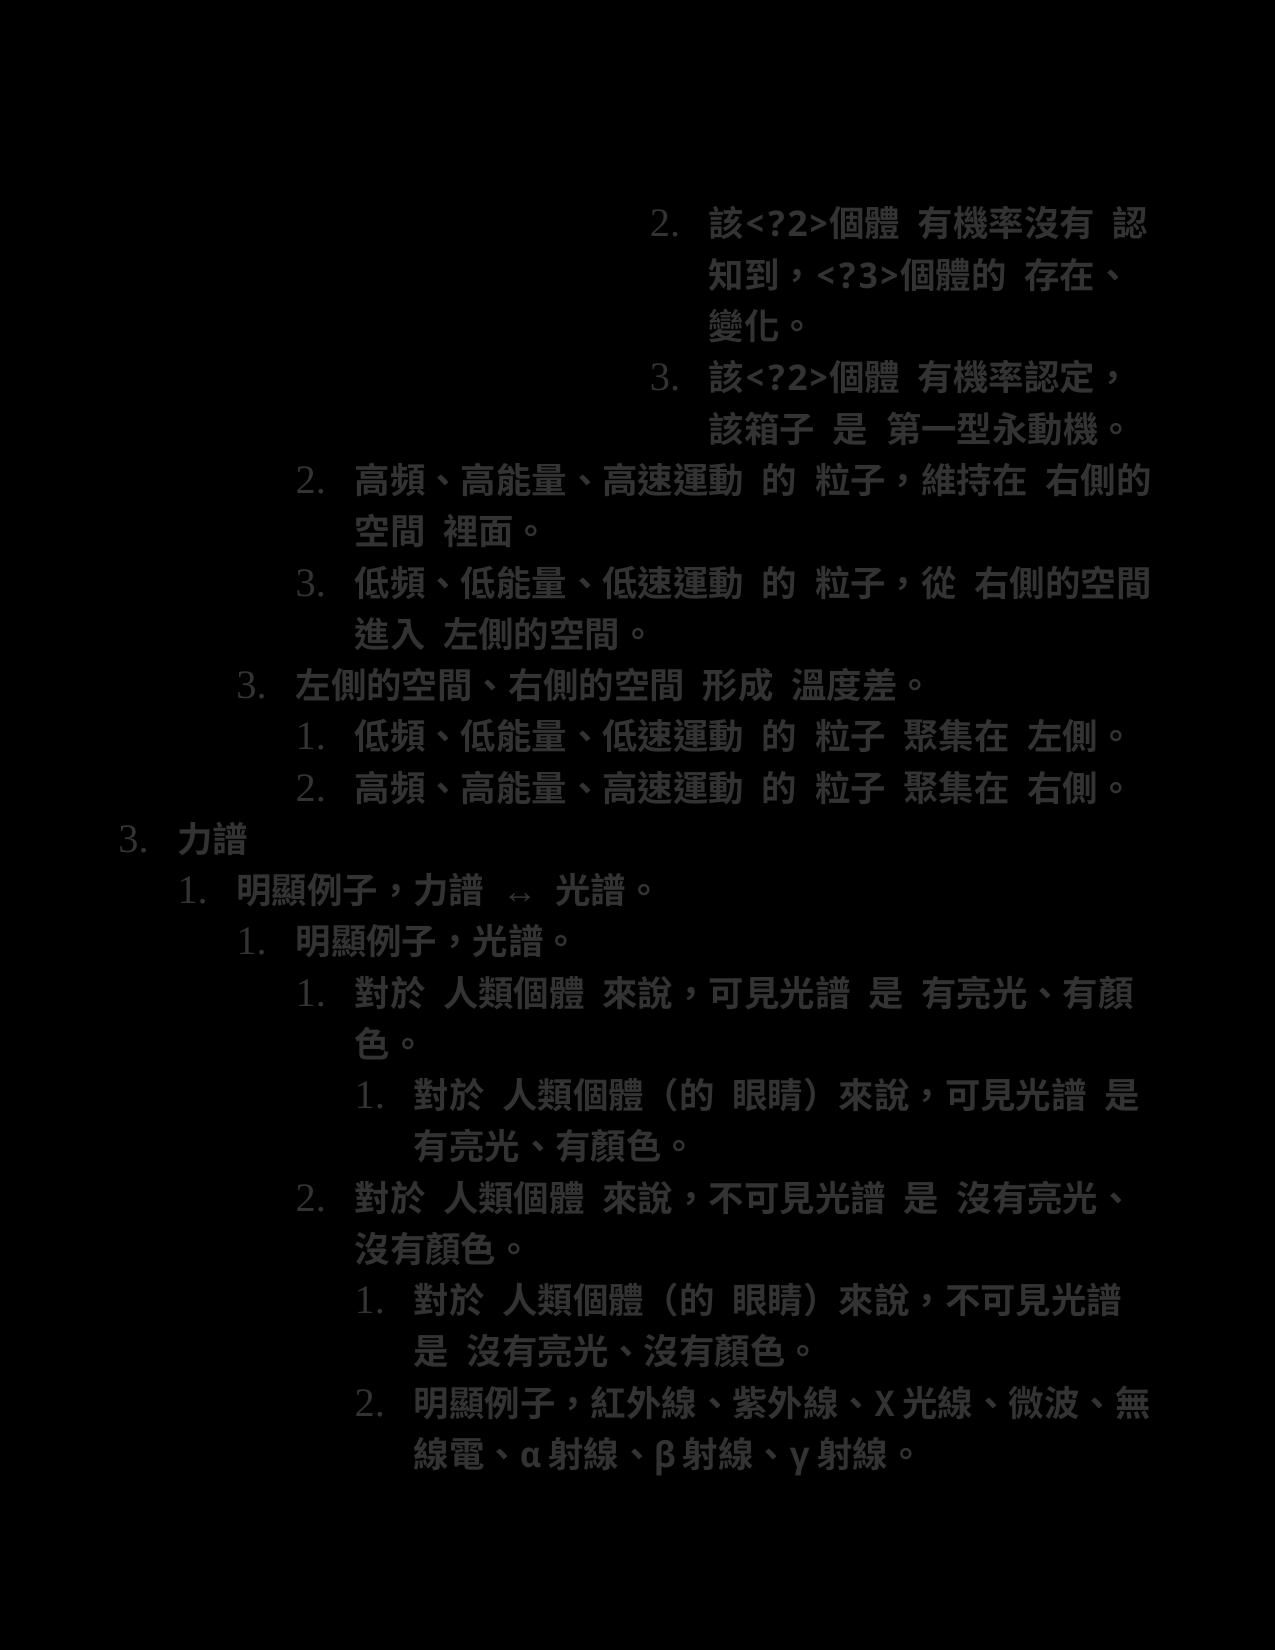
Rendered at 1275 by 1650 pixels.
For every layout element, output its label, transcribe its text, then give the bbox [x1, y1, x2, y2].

list 力譜 [118, 811, 1157, 862]
list 對於 人類個體 來說，可見光譜 是 有亮光、有顏色。 [295, 965, 1157, 1067]
list 明顯例子，光譜。 [236, 914, 1157, 965]
list 低頻、低能量、低速運動 的 粒子 聚集在 左側。 [295, 709, 1157, 760]
list 高頻、高能量、高速運動 的 粒子 聚集在 右側。 [295, 760, 1157, 811]
list 低頻、低能量、低速運動 的 粒子，從 右側的空間 進入 左側的空間。 [295, 555, 1157, 657]
list 該<?2>個體 有機率認定，該箱子 是 第一型永動機。 [649, 350, 1157, 452]
list 對於 人類個體（的 眼睛）來說，不可見光譜 是 沒有亮光、沒有顏色。 [354, 1272, 1157, 1375]
list 明顯例子，力譜 ↔ 光譜。 [177, 862, 1157, 914]
list 左側的空間、右側的空間 形成 溫度差。 [236, 657, 1157, 709]
list 對於 人類個體 來說，不可見光譜 是 沒有亮光、沒有顏色。 [295, 1170, 1157, 1272]
list 高頻、高能量、高速運動 的 粒子，維持在 右側的空間 裡面。 [295, 452, 1157, 555]
list 對於 人類個體（的 眼睛）來說，可見光譜 是 有亮光、有顏色。 [354, 1067, 1157, 1170]
list 該<?2>個體 有機率沒有 認知到，<?3>個體的 存在、變化。 [649, 196, 1157, 350]
list 明顯例子，紅外線、紫外線、X光線、微波、無線電、α射線、β射線、γ射線。 [354, 1375, 1157, 1478]
